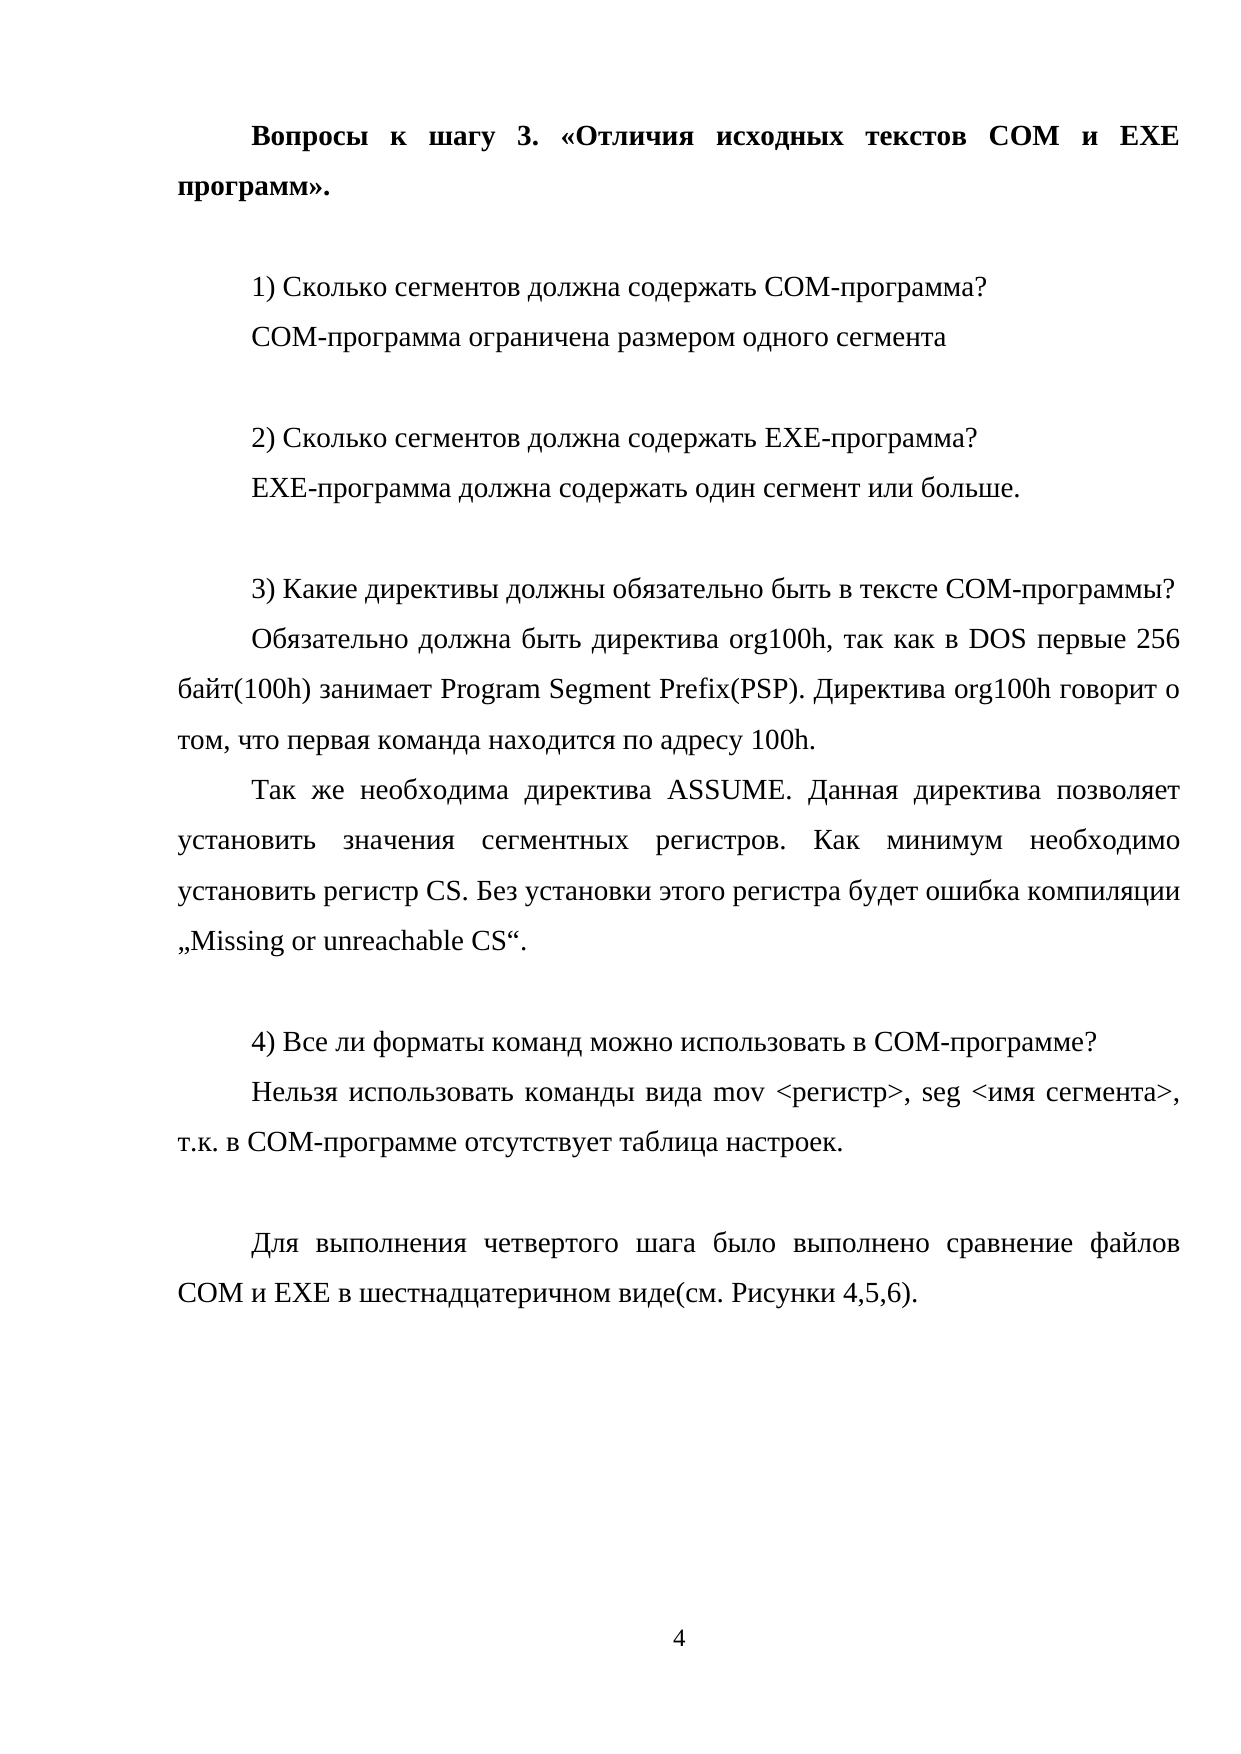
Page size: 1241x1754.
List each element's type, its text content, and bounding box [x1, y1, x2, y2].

text Вопросы к шагу 3. «Отличия исходных текстов СОМ и ЕХЕ программ». [177, 118, 1181, 202]
text Нельзя использовать команды вида mov <регистр>, seg <имя сегмента>, т.к. в COM-программе отсутствует таблица настроек. [177, 1074, 1181, 1158]
text Обязательно должна быть директива org100h, так как в DOS первые 256 байт(100h) занимает Program Segment Prefix(PSP). Директива org100h говорит о том, что первая команда находится по адресу 100h. [177, 621, 1181, 755]
text 1) Сколько сегментов должна содержать COM-программа? [177, 269, 1181, 303]
text 3) Какие директивы должны обязательно быть в тексте COM-программы? [177, 571, 1181, 604]
text COM-программа ограничена размером одного сегмента [177, 319, 1181, 353]
text Для выполнения четвертого шага было выполнено сравнение файлов COM и EXE в шестнадцатеричном виде(см. Рисунки 4,5,6). [177, 1225, 1181, 1309]
text EXE-программа должна содержать один сегмент или больше. [177, 470, 1181, 504]
text 4) Все ли форматы команд можно использовать в COM-программе? [177, 1024, 1181, 1057]
text 2) Сколько сегментов должна содержать EXE-программа? [177, 420, 1181, 453]
text Так же необходима директива ASSUME. Данная директива позволяет установить значения сегментных регистров. Как минимум необходимо установить регистр CS. Без установки этого регистра будет ошибка компиляции „Missing or unreachable CS“. [177, 772, 1181, 957]
